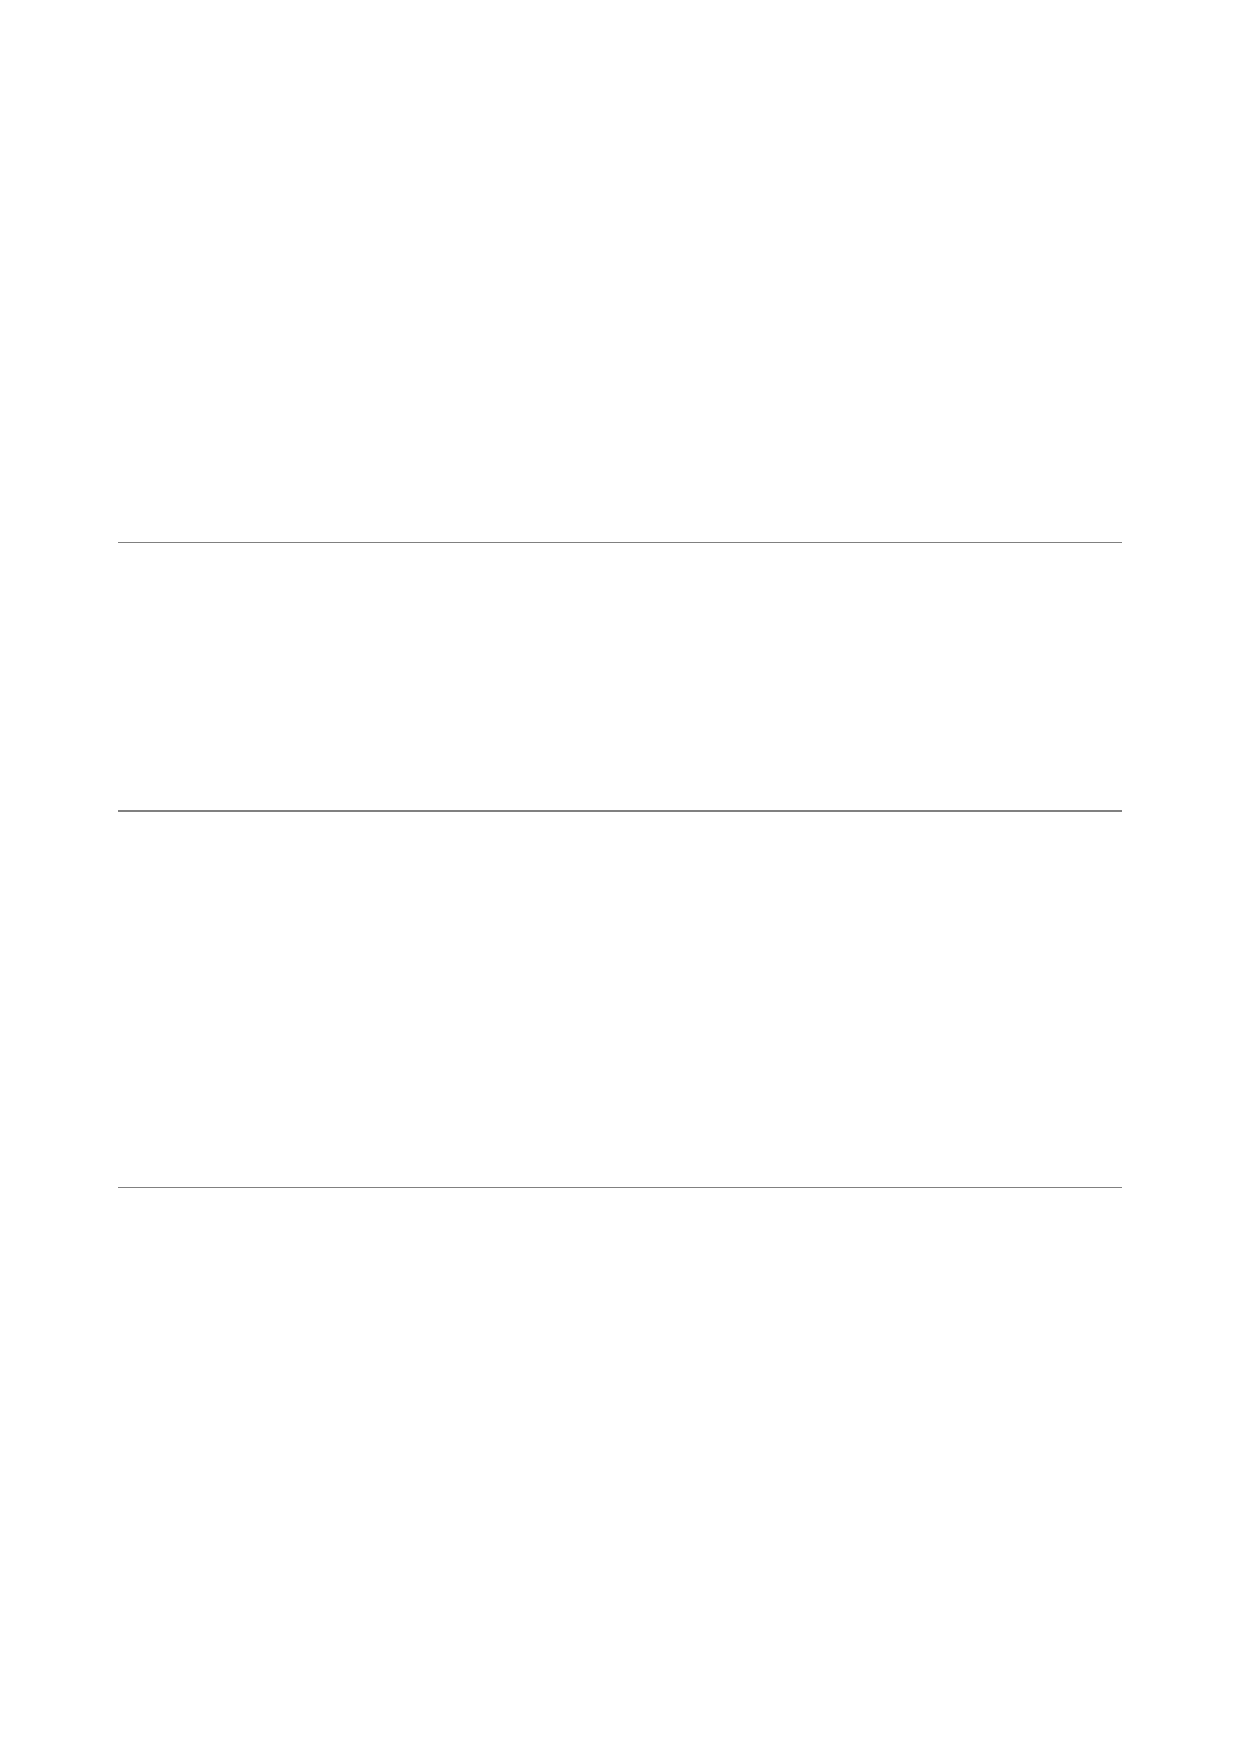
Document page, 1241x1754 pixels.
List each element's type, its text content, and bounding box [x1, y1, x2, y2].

text } catch (err) { [118, 1364, 1122, 1388]
text throw err [118, 451, 1122, 474]
text } [118, 1435, 1122, 1459]
text throw err [118, 1411, 1122, 1435]
text function apiCall() { [118, 977, 1122, 1001]
text .catch(err => { [118, 240, 1122, 264]
text } [118, 1459, 1122, 1482]
subtitle Логируем, но НЕ ломаем цепочку [118, 931, 1122, 965]
text }) [118, 474, 1122, 498]
text console.error('network:', err) [118, 1048, 1122, 1072]
subtitle 🧠 Ментальная модель цепочки [118, 593, 1122, 636]
text .catch(err => { [118, 427, 1122, 451]
subtitle return → успех [118, 191, 1122, 227]
text try { [118, 1506, 1122, 1529]
subtitle 🔥 Реальный практический кейс [118, 861, 1122, 904]
text throw err // обязательно! [118, 1072, 1122, 1096]
text } catch (err) { [118, 1553, 1122, 1577]
text } [118, 1119, 1122, 1143]
text .catch() — поймал [118, 696, 1122, 719]
text try { [118, 1317, 1122, 1340]
text ├─ return → success → then [118, 719, 1122, 743]
subtitle 🔄 return vs throw в catch [118, 118, 1122, 164]
text .then(v => console.log(v)) // 42 [118, 311, 1122, 334]
text } [118, 1601, 1122, 1624]
subtitle async / await — то же самое [118, 1237, 1122, 1281]
text }) [118, 287, 1122, 311]
text async function apiCall() { [118, 1293, 1122, 1317]
text return 42 [118, 264, 1122, 287]
text await fetch('/api') [118, 1340, 1122, 1364]
text return fetch('/api') [118, 1001, 1122, 1025]
text Promise [118, 648, 1122, 672]
text await apiCall() [118, 1529, 1122, 1553]
text └─ throw → reject → следующий catch [118, 743, 1122, 767]
text }) [118, 1096, 1122, 1119]
text ↓ reject [118, 672, 1122, 696]
text .catch(err => { [118, 1025, 1122, 1048]
text console.error('network:', err) [118, 1388, 1122, 1411]
subtitle throw → ошибка дальше [118, 379, 1122, 415]
text console.log('поймал снаружи') [118, 1577, 1122, 1601]
